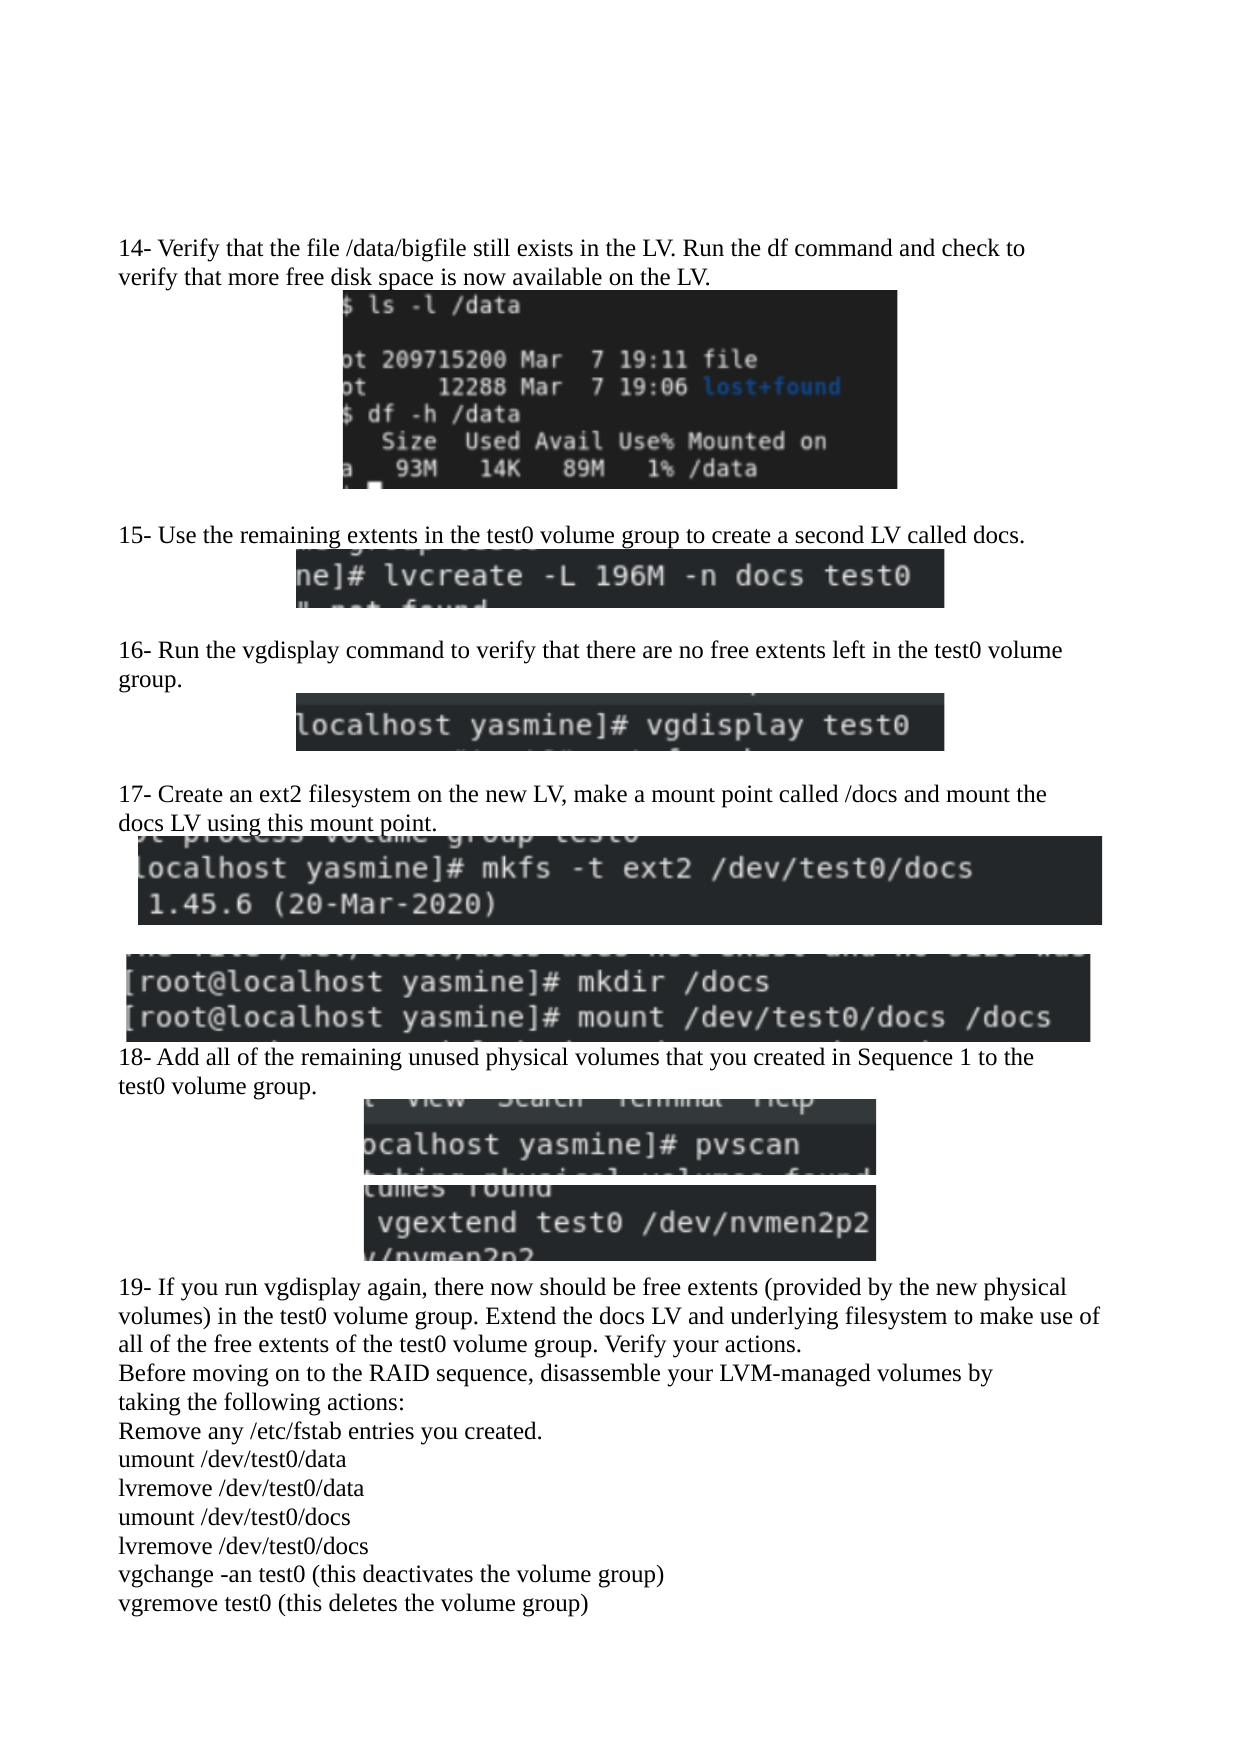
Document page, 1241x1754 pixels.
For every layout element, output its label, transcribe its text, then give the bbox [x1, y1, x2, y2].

text all of the free extents of the test0 volume group. Verify your actions. [118, 1329, 1122, 1358]
text 16- Run the vgdisplay command to verify that there are no free extents left in the test0 volume group. [118, 636, 1122, 693]
text test0 volume group. [118, 1071, 1122, 1099]
text 17- Create an ext2 filesystem on the new LV, make a mount point called /docs and mount the [118, 779, 1122, 808]
picture [296, 549, 945, 608]
picture [126, 954, 1091, 1042]
text 19- If you run vgdisplay again, there now should be free extents (provided by the new physical [118, 1272, 1122, 1301]
text umount /dev/test0/data [118, 1444, 1122, 1473]
text volumes) in the test0 volume group. Extend the docs LV and underlying filesystem to make use of [118, 1301, 1122, 1329]
text lvremove /dev/test0/data [118, 1473, 1122, 1502]
picture [342, 290, 898, 489]
text verify that more free disk space is now available on the LV. [118, 262, 1122, 291]
text umount /dev/test0/docs [118, 1502, 1122, 1531]
text lvremove /dev/test0/docs [118, 1531, 1122, 1559]
text docs LV using this mount point. [118, 808, 1122, 837]
picture [363, 1099, 877, 1175]
text 18- Add all of the remaining unused physical volumes that you created in Sequence 1 to the [118, 953, 1122, 1071]
text taking the following actions: [118, 1387, 1122, 1416]
text vgchange -an test0 (this deactivates the volume group) [118, 1559, 1122, 1588]
picture [138, 836, 1103, 925]
text Before moving on to the RAID sequence, disassemble your LVM-managed volumes by [118, 1358, 1122, 1387]
picture [363, 1185, 877, 1261]
picture [296, 693, 945, 751]
text 15- Use the remaining extents in the test0 volume group to create a second LV called docs. [118, 521, 1122, 549]
text vgremove test0 (this deletes the volume group) [118, 1588, 1122, 1617]
text 14- Verify that the file /data/bigfile still exists in the LV. Run the df command and check to [118, 233, 1122, 262]
text Remove any /etc/fstab entries you created. [118, 1416, 1122, 1444]
